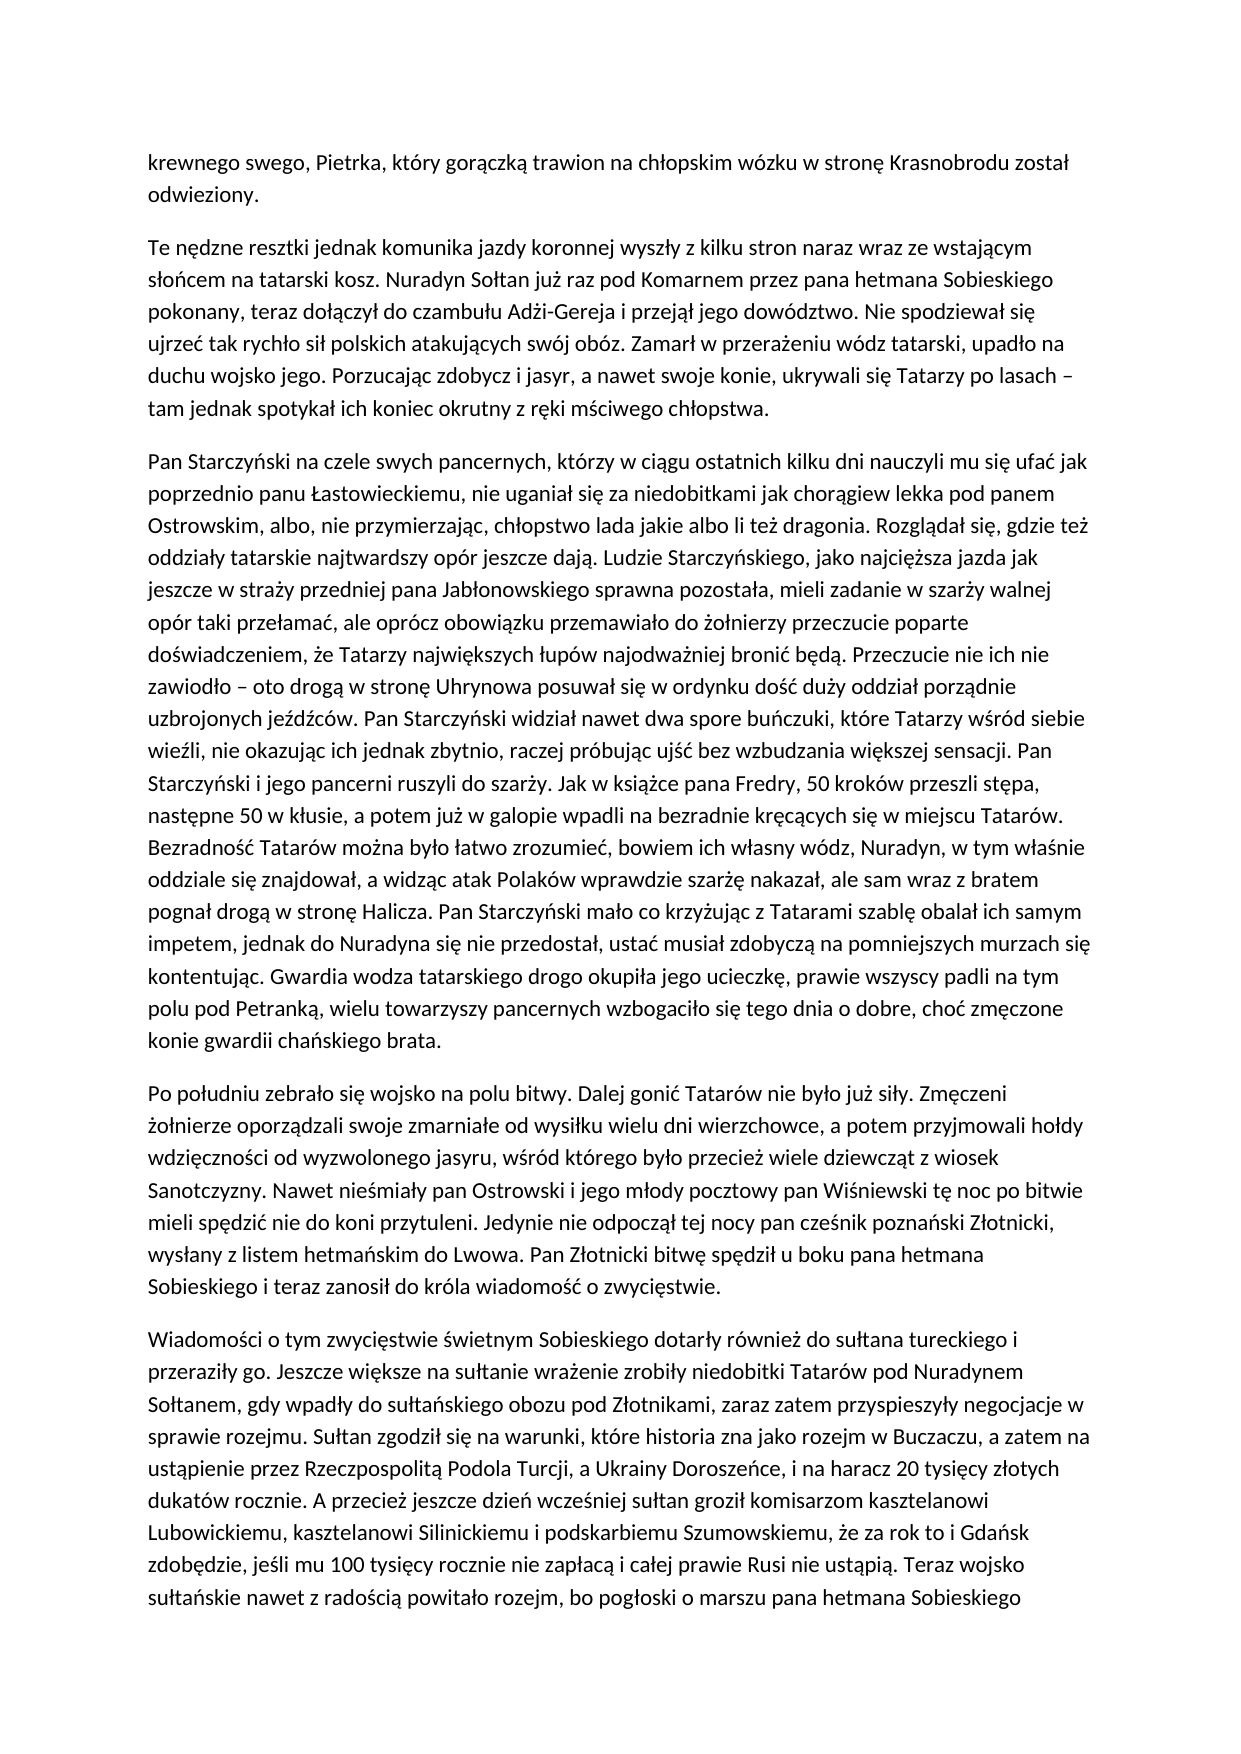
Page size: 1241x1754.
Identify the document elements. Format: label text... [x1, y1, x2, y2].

text krewnego swego, Pietrka, który gorączką trawion na chłopskim wózku w stronę Krasnobrodu został odwieziony. [148, 148, 1093, 208]
text Po południu zebrało się wojsko na polu bitwy. Dalej gonić Tatarów nie było już siły. Zmęczeni żołnierze oporządzali swoje zmarniałe od wysiłku wielu dni wierzchowce, a potem przyjmowali hołdy wdzięczności od wyzwolonego jasyru, wśród którego było przecież wiele dziewcząt z wiosek Sanotczyzny. Nawet nieśmiały pan Ostrowski i jego młody pocztowy pan Wiśniewski tę noc po bitwie mieli spędzić nie do koni przytuleni. Jedynie nie odpoczął tej nocy pan cześnik poznański Złotnicki, wysłany z listem hetmańskim do Lwowa. Pan Złotnicki bitwę spędził u boku pana hetmana Sobieskiego i teraz zanosił do króla wiadomość o zwycięstwie. [148, 1079, 1093, 1300]
text Pan Starczyński na czele swych pancernych, którzy w ciągu ostatnich kilku dni nauczyli mu się ufać jak poprzednio panu Łastowieckiemu, nie uganiał się za niedobitkami jak chorągiew lekka pod panem Ostrowskim, albo, nie przymierzając, chłopstwo lada jakie albo li też dragonia. Rozglądał się, gdzie też oddziały tatarskie najtwardszy opór jeszcze dają. Ludzie Starczyńskiego, jako najcięższa jazda jak jeszcze w straży przedniej pana Jabłonowskiego sprawna pozostała, mieli zadanie w szarży walnej opór taki przełamać, ale oprócz obowiązku przemawiało do żołnierzy przeczucie poparte doświadczeniem, że Tatarzy największych łupów najodważniej bronić będą. Przeczucie nie ich nie zawiodło – oto drogą w stronę Uhrynowa posuwał się w ordynku dość duży oddział porządnie uzbrojonych jeźdźców. Pan Starczyński widział nawet dwa spore buńczuki, które Tatarzy wśród siebie wieźli, nie okazując ich jednak zbytnio, raczej próbując ujść bez wzbudzania większej sensacji. Pan Starczyński i jego pancerni ruszyli do szarży. Jak w książce pana Fredry, 50 kroków przeszli stępa, następne 50 w kłusie, a potem już w galopie wpadli na bezradnie kręcących się w miejscu Tatarów. Bezradność Tatarów można było łatwo zrozumieć, bowiem ich własny wódz, Nuradyn, w tym właśnie oddziale się znajdował, a widząc atak Polaków wprawdzie szarżę nakazał, ale sam wraz z bratem pognał drogą w stronę Halicza. Pan Starczyński mało co krzyżując z Tatarami szablę obalał ich samym impetem, jednak do Nuradyna się nie przedostał, ustać musiał zdobyczą na pomniejszych murzach się kontentując. Gwardia wodza tatarskiego drogo okupiła jego ucieczkę, prawie wszyscy padli na tym polu pod Petranką, wielu towarzyszy pancernych wzbogaciło się tego dnia o dobre, choć zmęczone konie gwardii chańskiego brata. [148, 447, 1093, 1054]
text Te nędzne resztki jednak komunika jazdy koronnej wyszły z kilku stron naraz wraz ze wstającym słońcem na tatarski kosz. Nuradyn Sołtan już raz pod Komarnem przez pana hetmana Sobieskiego pokonany, teraz dołączył do czambułu Adżi-Gereja i przejął jego dowództwo. Nie spodziewał się ujrzeć tak rychło sił polskich atakujących swój obóz. Zamarł w przerażeniu wódz tatarski, upadło na duchu wojsko jego. Porzucając zdobycz i jasyr, a nawet swoje konie, ukrywali się Tatarzy po lasach – tam jednak spotykał ich koniec okrutny z ręki mściwego chłopstwa. [148, 233, 1093, 422]
text Wiadomości o tym zwycięstwie świetnym Sobieskiego dotarły również do sułtana tureckiego i przeraziły go. Jeszcze większe na sułtanie wrażenie zrobiły niedobitki Tatarów pod Nuradynem Sołtanem, gdy wpadły do sułtańskiego obozu pod Złotnikami, zaraz zatem przyspieszyły negocjacje w sprawie rozejmu. Sułtan zgodził się na warunki, które historia zna jako rozejm w Buczaczu, a zatem na ustąpienie przez Rzeczpospolitą Podola Turcji, a Ukrainy Doroszeńce, i na haracz 20 tysięcy złotych dukatów rocznie. A przecież jeszcze dzień wcześniej sułtan groził komisarzom kasztelanowi Lubowickiemu, kasztelanowi Silinickiemu i podskarbiemu Szumowskiemu, że za rok to i Gdańsk zdobędzie, jeśli mu 100 tysięcy rocznie nie zapłacą i całej prawie Rusi nie ustąpią. Teraz wojsko sułtańskie nawet z radością powitało rozejm, bo pogłoski o marszu pana hetmana Sobieskiego [148, 1325, 1093, 1611]
